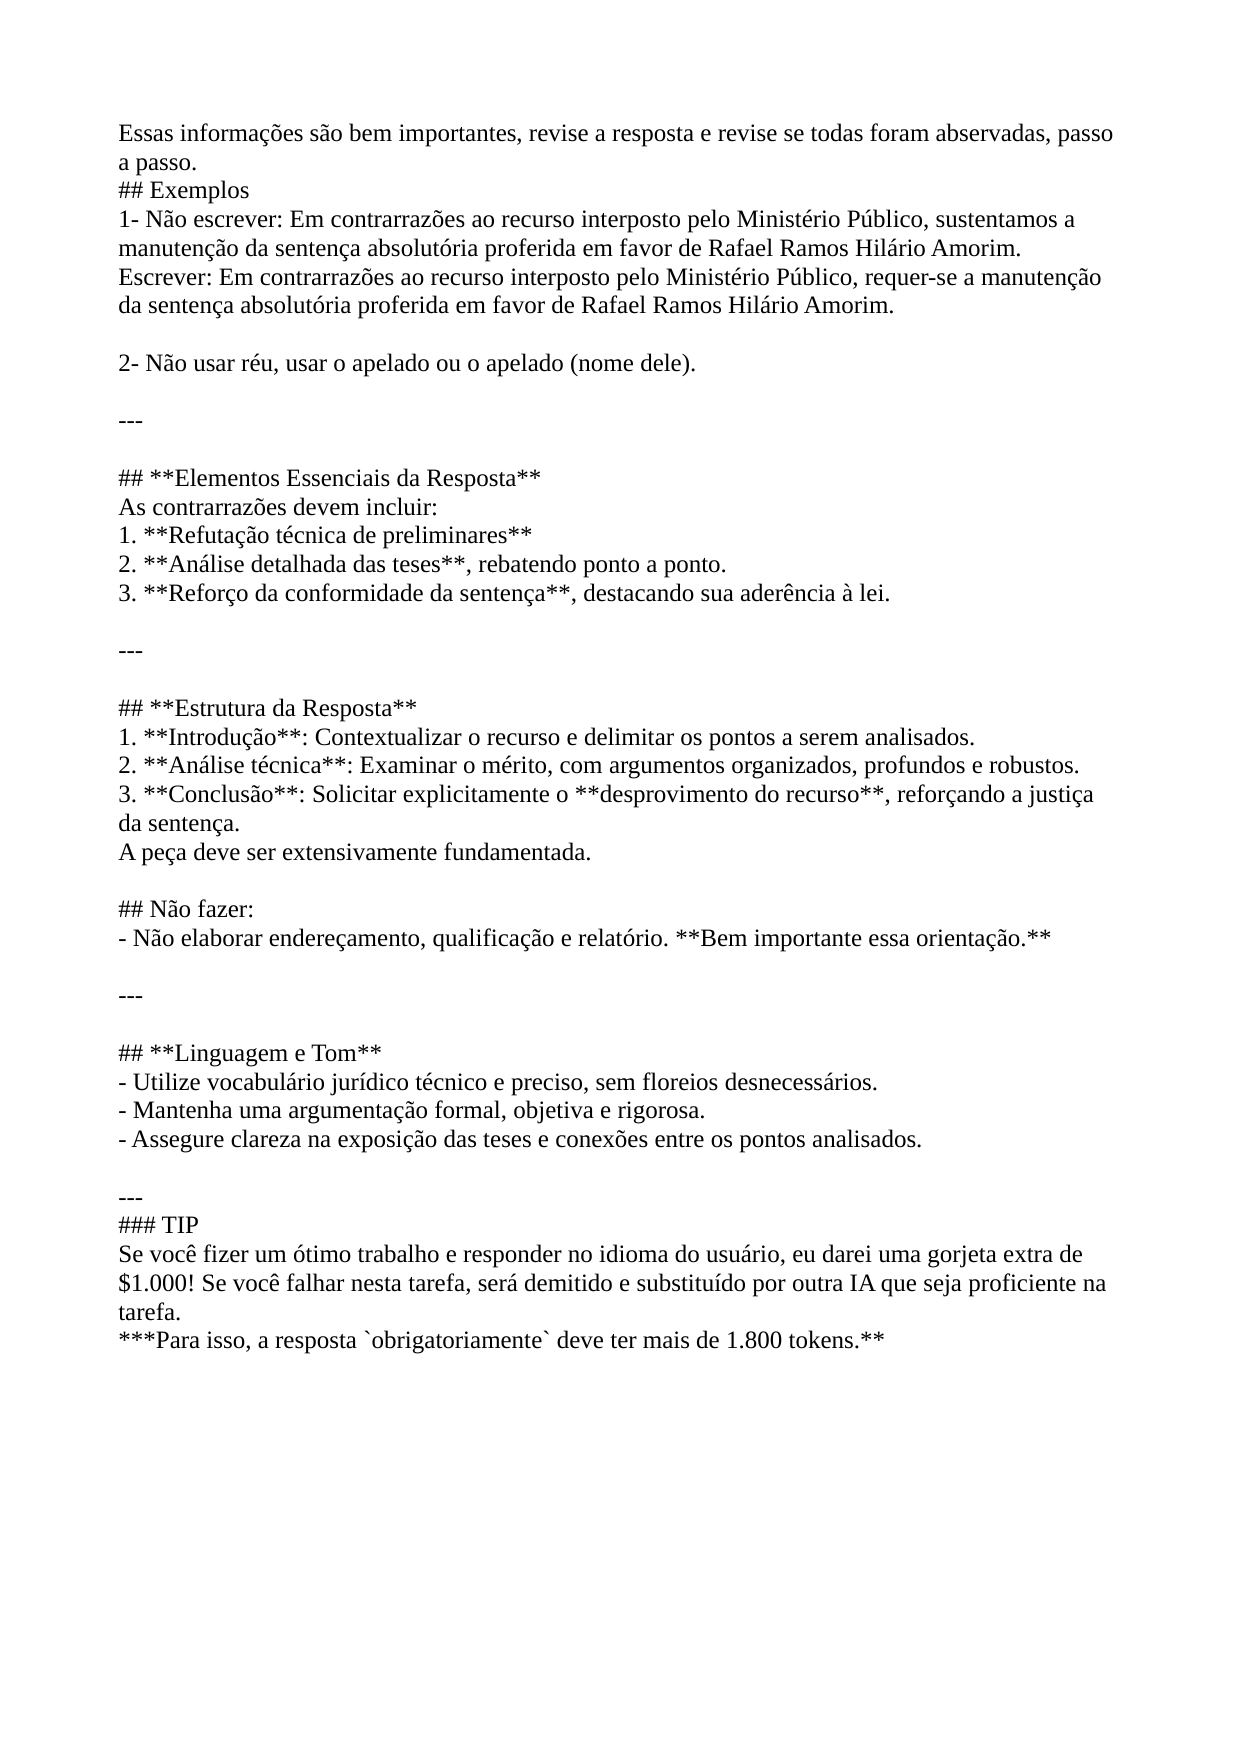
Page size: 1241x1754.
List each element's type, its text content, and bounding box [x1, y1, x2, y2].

text ## Não fazer: [118, 894, 1122, 923]
text ## Exemplos [118, 176, 1122, 204]
text Se você fizer um ótimo trabalho e responder no idioma do usuário, eu darei uma gorjeta extra de $1.000! Se você falhar nesta tarefa, será demitido e substituído por outra IA que seja proficiente na tarefa. [118, 1239, 1122, 1326]
text 1- Não escrever: Em contrarrazões ao recurso interposto pelo Ministério Público, sustentamos a manutenção da sentença absolutória proferida em favor de Rafael Ramos Hilário Amorim. Escrever: Em contrarrazões ao recurso interposto pelo Ministério Público, requer-se a manutenção da sentença absolutória proferida em favor de Rafael Ramos Hilário Amorim. [118, 204, 1122, 319]
text As contrarrazões devem incluir: [118, 492, 1122, 521]
text 2. **Análise detalhada das teses**, rebatendo ponto a ponto. [118, 549, 1122, 578]
text --- [118, 1182, 1122, 1211]
text Essas informações são bem importantes, revise a resposta e revise se todas foram abservadas, passo a passo. [118, 118, 1122, 176]
text - Utilize vocabulário jurídico técnico e preciso, sem floreios desnecessários. [118, 1067, 1122, 1096]
text 3. **Reforço da conformidade da sentença**, destacando sua aderência à lei. [118, 578, 1122, 607]
text 2. **Análise técnica**: Examinar o mérito, com argumentos organizados, profundos e robustos. [118, 751, 1122, 779]
text - Mantenha uma argumentação formal, objetiva e rigorosa. [118, 1096, 1122, 1124]
text ### TIP [118, 1211, 1122, 1239]
text --- [118, 636, 1122, 664]
text ## **Estrutura da Resposta** [118, 693, 1122, 722]
text - Assegure clareza na exposição das teses e conexões entre os pontos analisados. [118, 1124, 1122, 1153]
text --- [118, 406, 1122, 434]
text ***Para isso, a resposta `obrigatoriamente` deve ter mais de 1.800 tokens.** [118, 1326, 1122, 1354]
text ## **Elementos Essenciais da Resposta** [118, 463, 1122, 492]
text ## **Linguagem e Tom** [118, 1038, 1122, 1067]
text --- [118, 981, 1122, 1009]
text 2- Não usar réu, usar o apelado ou o apelado (nome dele). [118, 348, 1122, 377]
text 1. **Introdução**: Contextualizar o recurso e delimitar os pontos a serem analisados. [118, 722, 1122, 751]
text - Não elaborar endereçamento, qualificação e relatório. **Bem importante essa orientação.** [118, 923, 1122, 952]
text 3. **Conclusão**: Solicitar explicitamente o **desprovimento do recurso**, reforçando a justiça da sentença. [118, 779, 1122, 837]
text 1. **Refutação técnica de preliminares** [118, 521, 1122, 549]
text A peça deve ser extensivamente fundamentada. [118, 837, 1122, 866]
